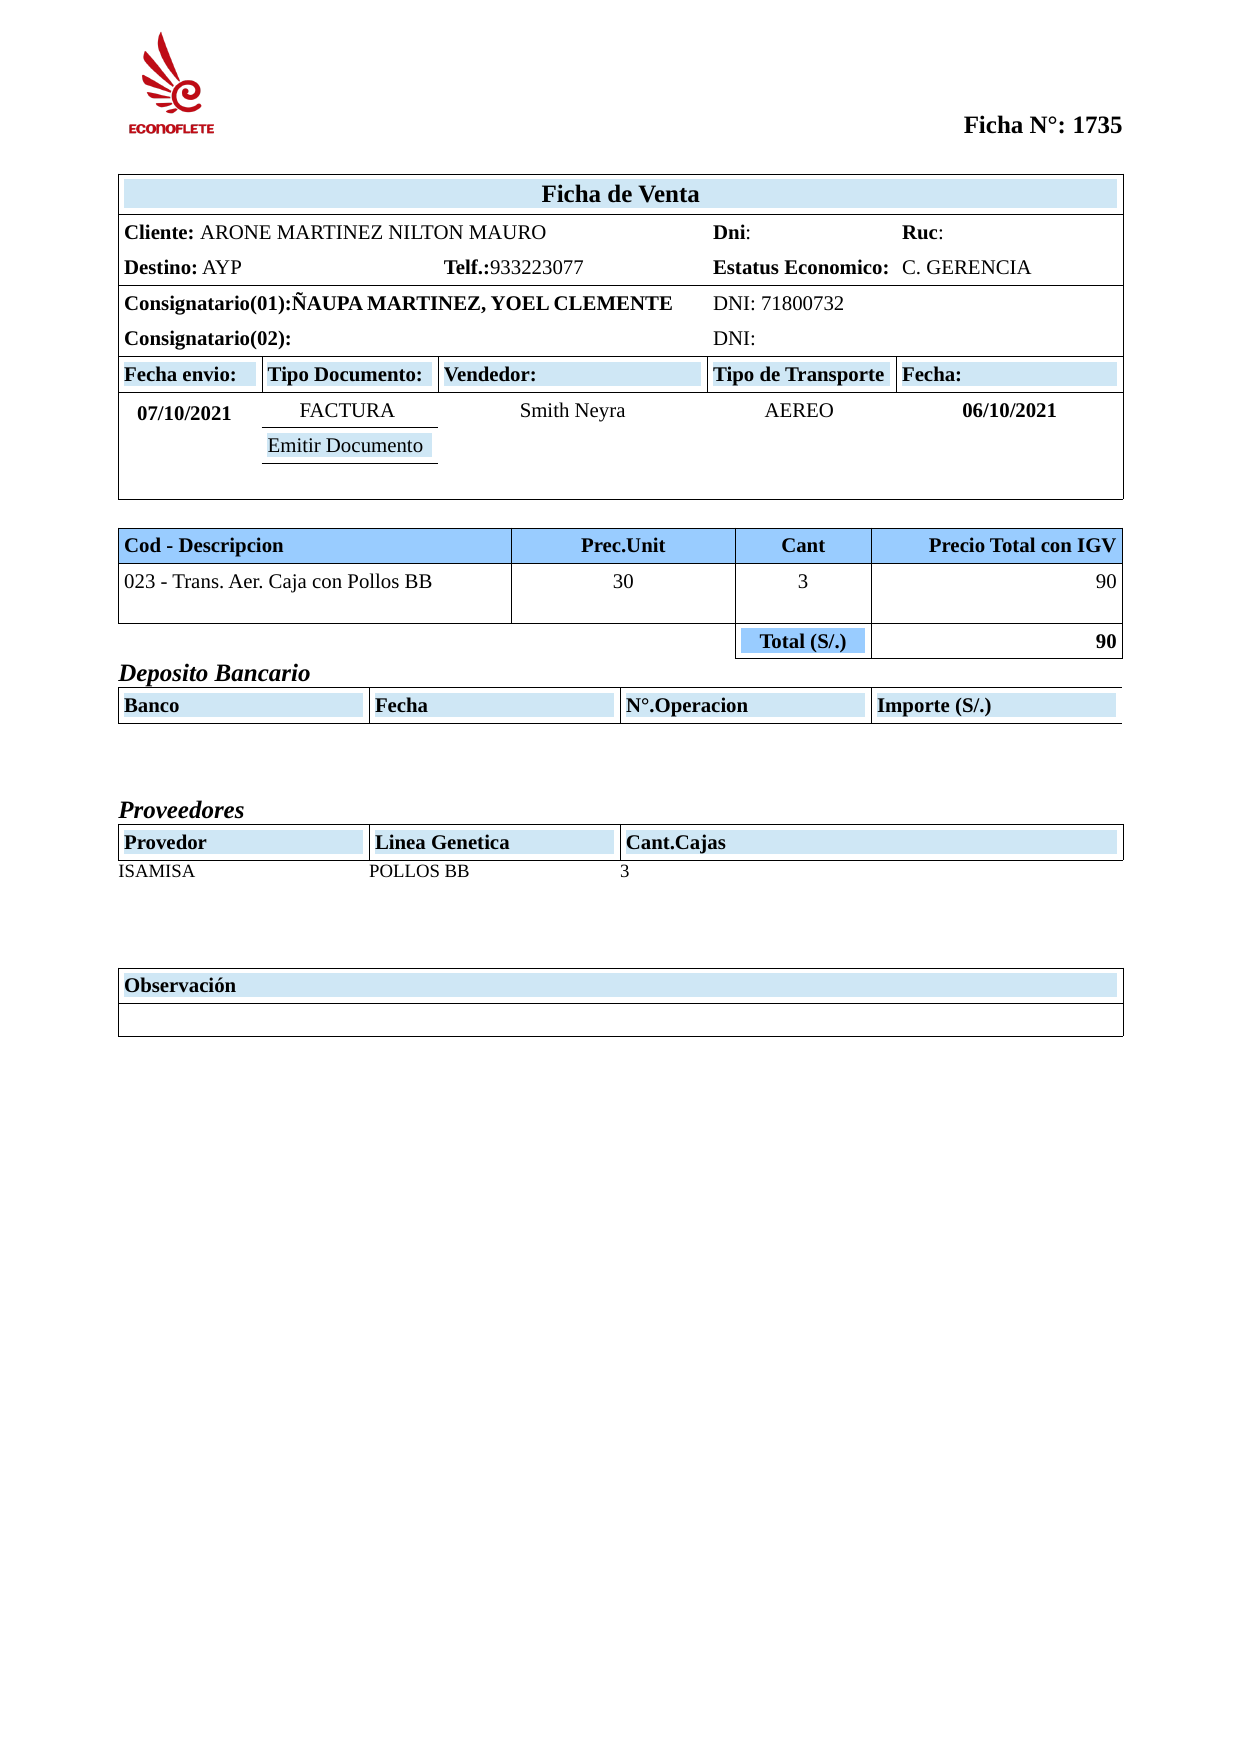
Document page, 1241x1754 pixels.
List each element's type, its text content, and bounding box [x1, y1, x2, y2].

table_cell Tipo de Transporte [708, 357, 896, 392]
table_cell Fecha: [897, 357, 1123, 392]
table_cell 90 [872, 564, 1122, 623]
table_cell [620, 724, 871, 747]
table_cell Consignatario(01):ÑAUPA MARTINEZ, YOEL CLEMENTE [119, 286, 707, 321]
table_cell [369, 881, 620, 903]
table_cell 30 [512, 564, 735, 623]
table_header Banco [119, 688, 369, 723]
table_cell [369, 771, 620, 795]
table_cell [620, 747, 871, 771]
table_cell [369, 724, 620, 747]
table_header Linea Genetica [370, 825, 620, 859]
table_cell Telf.:933223077 [438, 249, 707, 285]
table_cell POLLOS BB [369, 861, 620, 881]
table_header N°.Operacion [621, 688, 871, 723]
table_cell ISAMISA [118, 861, 369, 881]
table_cell DNI: 71800732 [707, 286, 1123, 321]
table_cell [118, 946, 369, 967]
table_header Prec.Unit [512, 529, 735, 563]
table_cell Dni: [707, 215, 896, 249]
table_cell [620, 946, 1123, 967]
text Deposito Bancario [118, 658, 1122, 687]
table_header Ficha de Venta [119, 175, 1123, 214]
table_cell [620, 881, 1123, 903]
table_cell [871, 771, 1122, 795]
table_cell 06/10/2021 [896, 393, 1123, 498]
table_cell 3 [620, 861, 1123, 881]
table_cell Total (S/.) [736, 624, 871, 658]
table_cell Smith Neyra [438, 393, 707, 498]
table_cell [118, 724, 369, 747]
table_cell [369, 924, 620, 946]
table_header Cod - Descripcion [119, 529, 511, 563]
table_cell Emitir Documento [262, 428, 438, 463]
table_cell Consignatario(02): [119, 321, 707, 356]
table_cell Fecha envio: [119, 357, 262, 392]
table_cell 3 [736, 564, 871, 623]
table_header Observación [119, 969, 1123, 1003]
table_cell [620, 903, 1123, 924]
table_cell 90 [872, 624, 1122, 658]
table_cell [871, 747, 1122, 771]
table_cell AEREO [707, 393, 896, 498]
table_cell [118, 624, 511, 658]
table_cell [369, 946, 620, 967]
table_cell [369, 903, 620, 924]
table_cell Cliente: ARONE MARTINEZ NILTON MAURO [119, 215, 707, 249]
table_cell 07/10/2021 [119, 393, 262, 498]
table_cell Destino: AYP [119, 249, 438, 285]
table_cell [119, 1004, 1123, 1036]
table_cell Tipo Documento: [263, 357, 438, 392]
table_cell [118, 924, 369, 946]
table_cell Estatus Economico: [707, 249, 896, 285]
table_cell 023 - Trans. Aer. Caja con Pollos BB [119, 564, 511, 623]
table_cell [511, 624, 735, 658]
table_header Fecha [370, 688, 620, 723]
table_header Cant [736, 529, 871, 563]
table_cell [118, 771, 369, 795]
picture [118, 31, 225, 134]
table_header Importe (S/.) [872, 688, 1122, 723]
table_cell [369, 747, 620, 771]
text Proveedores [118, 795, 1122, 824]
table_cell [871, 724, 1122, 747]
table_header Cant.Cajas [621, 825, 1123, 859]
table_cell [118, 881, 369, 903]
table_cell [620, 771, 871, 795]
table_cell [262, 464, 438, 498]
table_header Provedor [119, 825, 369, 859]
table_cell FACTURA [262, 393, 438, 427]
table_cell Vendedor: [439, 357, 707, 392]
table_header Precio Total con IGV [872, 529, 1122, 563]
table_cell [118, 903, 369, 924]
table_cell Ruc: [896, 215, 1123, 249]
table_cell C. GERENCIA [896, 249, 1123, 285]
table_cell [118, 747, 369, 771]
table_cell DNI: [707, 321, 1123, 356]
table_cell [620, 924, 1123, 946]
